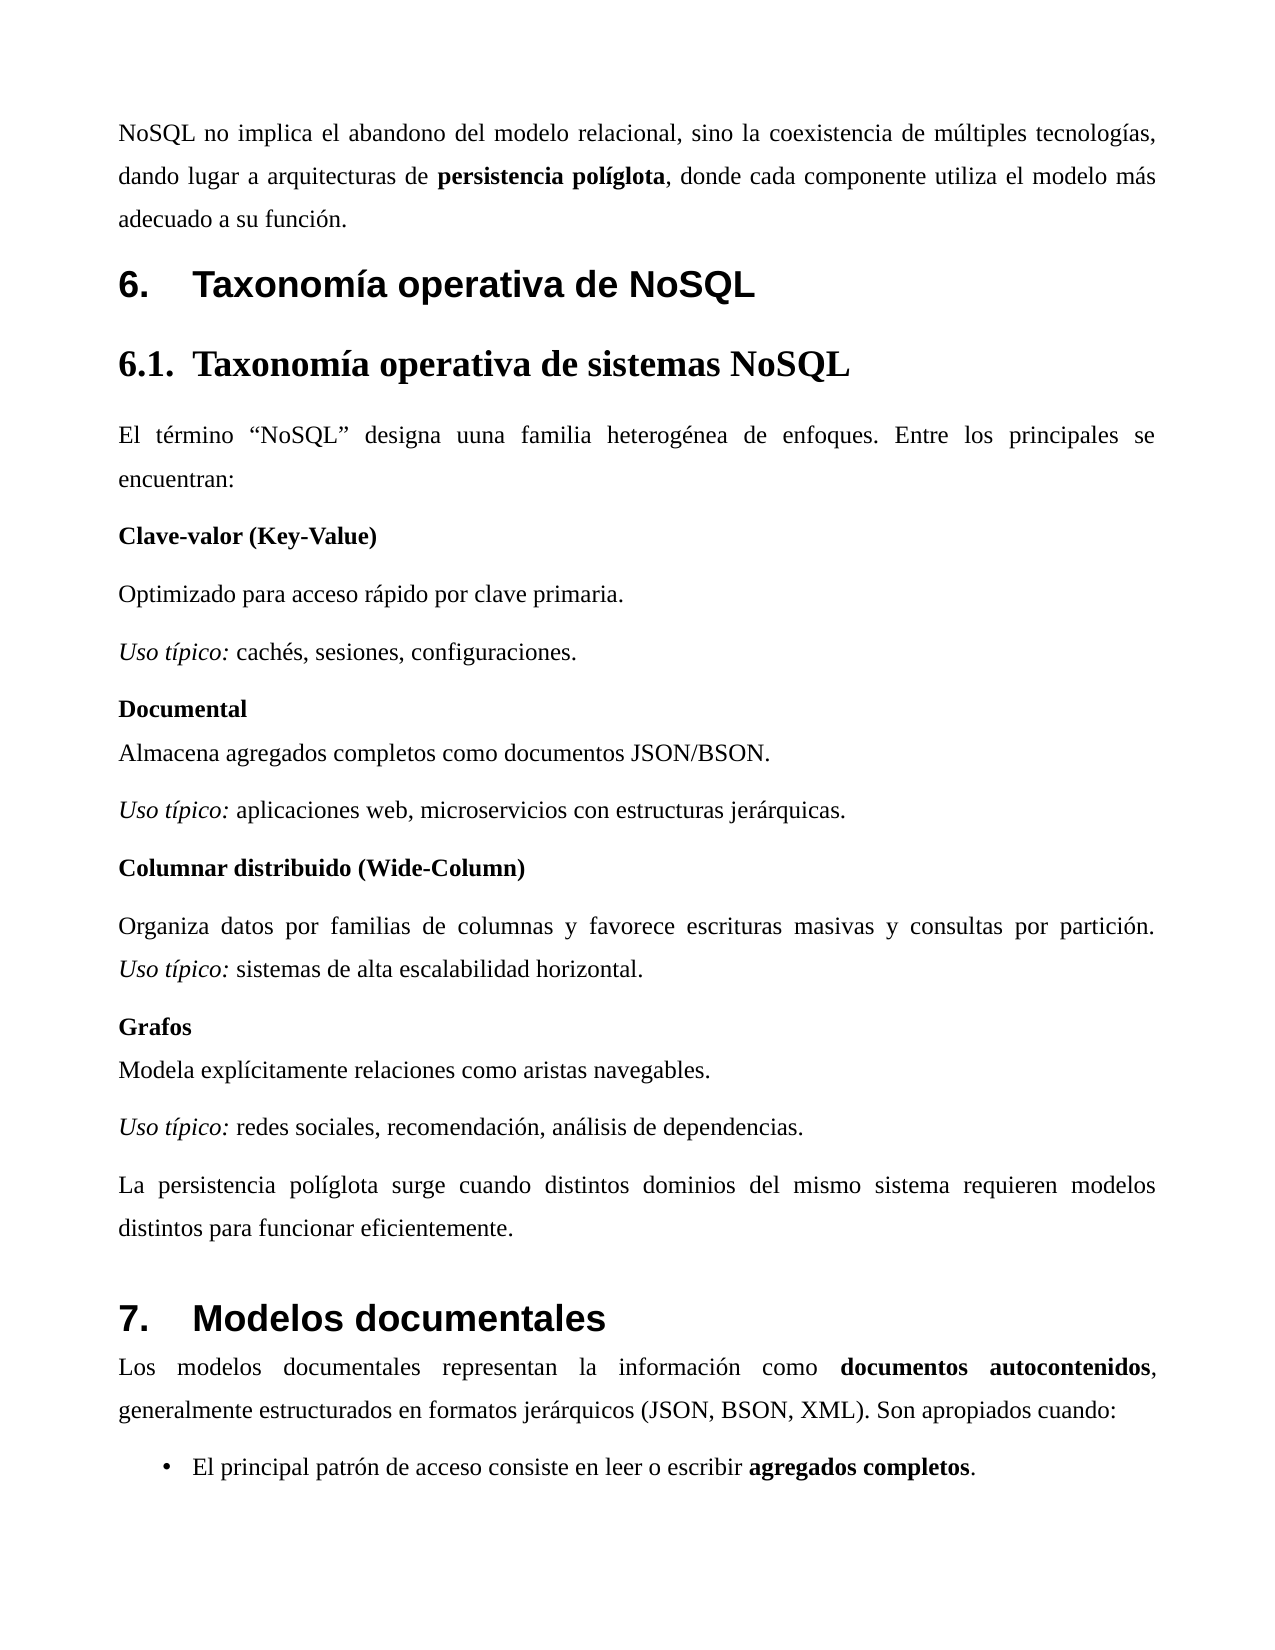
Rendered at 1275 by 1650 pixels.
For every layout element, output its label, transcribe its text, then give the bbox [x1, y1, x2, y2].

text Optimizado para acceso rápido por clave primaria. [118, 579, 1157, 608]
text NoSQL no implica el abandono del modelo relacional, sino la coexistencia de múltiples tecnologías, dando lugar a arquitecturas de persistencia políglota, donde cada componente utiliza el modelo más adecuado a su función. [118, 118, 1157, 233]
text Grafos Modela explícitamente relaciones como aristas navegables. [118, 1012, 1157, 1083]
text Clave-valor (Key-Value) [118, 521, 1157, 550]
subtitle Modelos documentales [118, 1296, 1157, 1339]
text Uso típico: cachés, sesiones, configuraciones. [118, 637, 1157, 666]
text El término “NoSQL” designa uuna familia heterogénea de enfoques. Entre los principales se encuentran: [118, 421, 1157, 492]
text La persistencia políglota surge cuando distintos dominios del mismo sistema requieren modelos distintos para funcionar eficientemente. [118, 1170, 1157, 1242]
list El principal patrón de acceso consiste en leer o escribir agregados completos. [162, 1452, 1157, 1481]
text Columnar distribuido (Wide-Column) [118, 853, 1157, 882]
text Los modelos documentales representan la información como documentos autocontenidos, generalmente estructurados en formatos jerárquicos (JSON, BSON, XML). Son apropiados cuando: [118, 1352, 1157, 1423]
text Organiza datos por familias de columnas y favorece escrituras masivas y consultas por partición. Uso típico: sistemas de alta escalabilidad horizontal. [118, 911, 1157, 983]
subtitle Taxonomía operativa de NoSQL [118, 262, 1157, 305]
subtitle Taxonomía operativa de sistemas NoSQL [118, 341, 1157, 384]
text Uso típico: aplicaciones web, microservicios con estructuras jerárquicas. [118, 795, 1157, 824]
text Documental Almacena agregados completos como documentos JSON/BSON. [118, 694, 1157, 766]
text Uso típico: redes sociales, recomendación, análisis de dependencias. [118, 1112, 1157, 1141]
